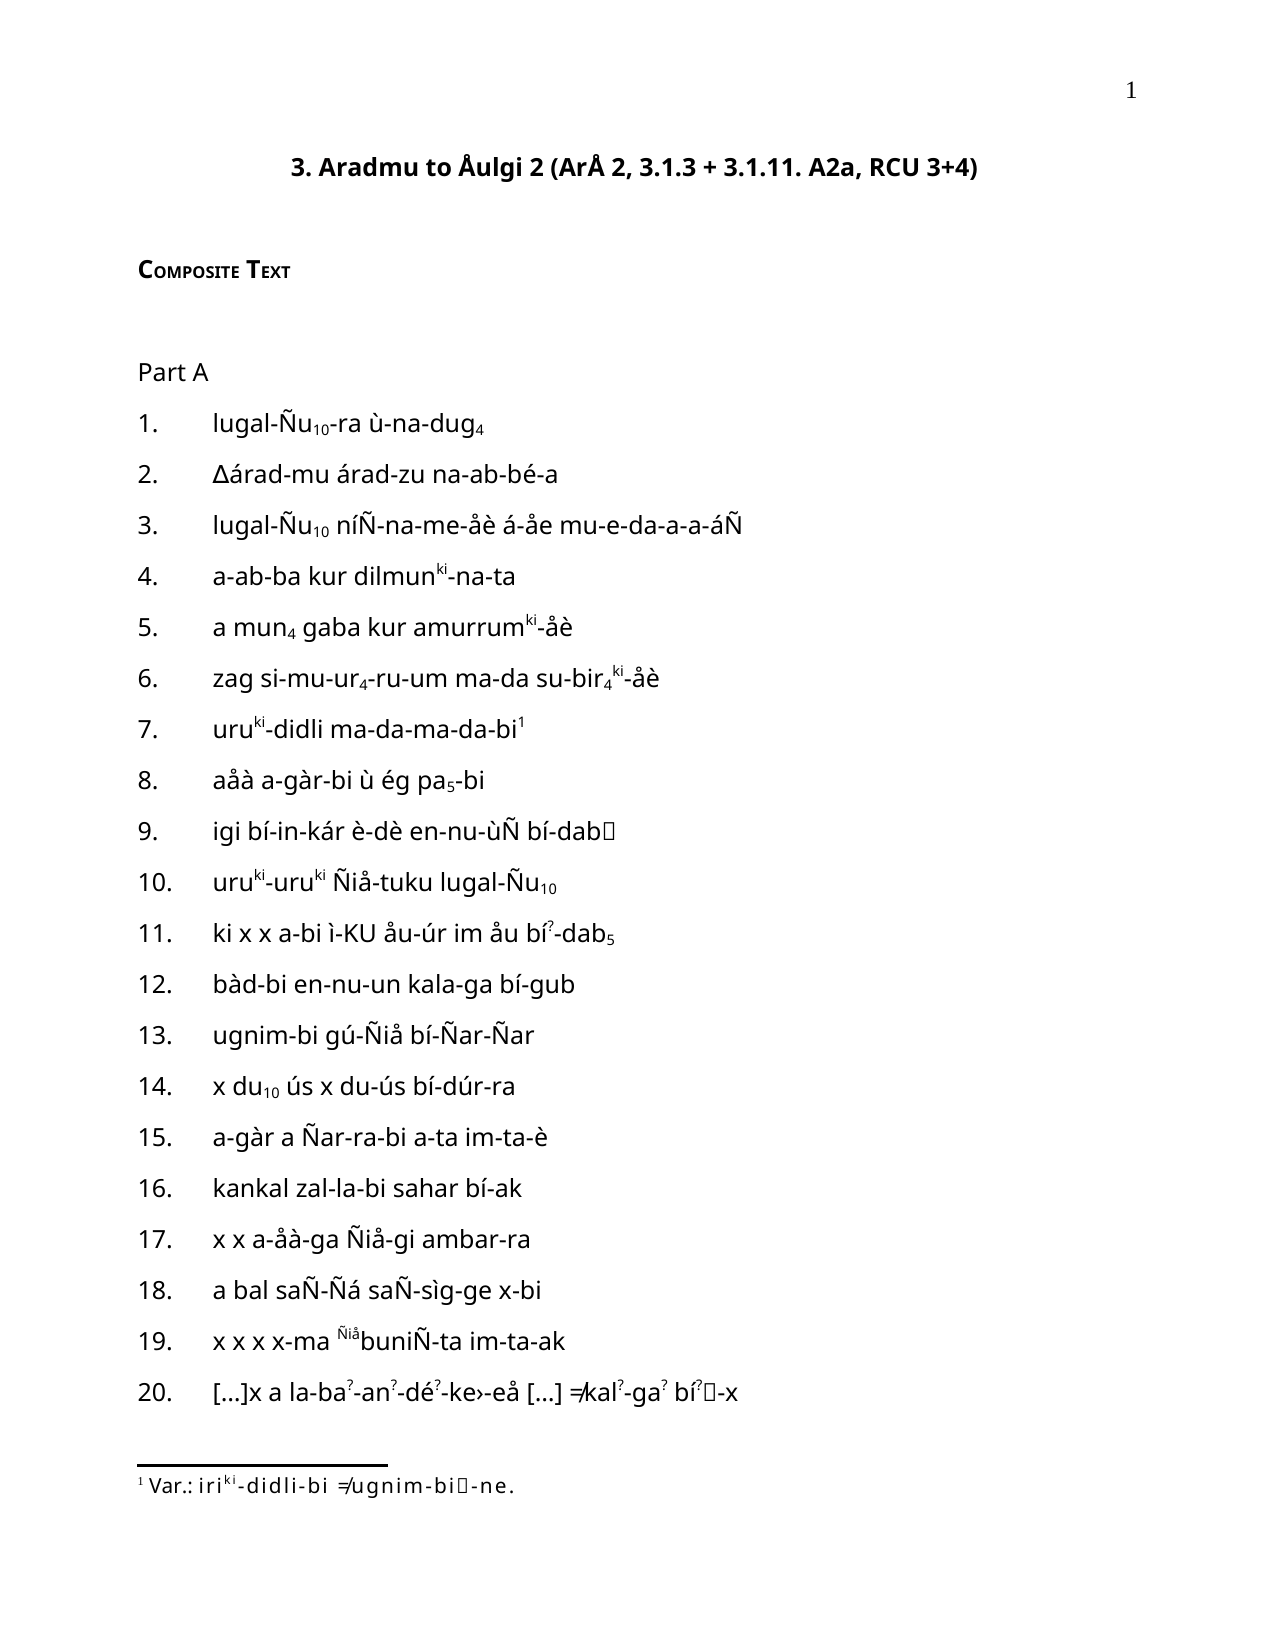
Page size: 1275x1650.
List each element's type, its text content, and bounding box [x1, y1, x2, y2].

text 11. ki x x a-bi ì-KU åu-úr im åu bí?-dab5 [137, 916, 1138, 950]
text 13. ugnim-bi gú-Ñiå bí-Ñar-Ñar [137, 1018, 1138, 1052]
text 7. uruki-didli ma-da-ma-da-bi [137, 711, 1138, 746]
text 17. x x a-åà-ga Ñiå-gi ambar-ra [137, 1222, 1138, 1256]
text 8. a­åà a-gàr-bi ù ég pa5-bi [137, 762, 1138, 797]
text 3. lugal-Ñu10 níÑ-na-me-åè á-åe mu-e-da-a-a-áÑ [137, 507, 1138, 541]
text 4. a-ab-ba kur dilmunki-na-ta [137, 558, 1138, 592]
text 6. zag si-mu-ur4-ru-um ma-da su-bir4ki-åè [137, 660, 1138, 694]
text 20. […]x a la-ba?-an?-dé?-ke›-eå […] ≠kal?-ga? bí?-x [137, 1375, 1138, 1409]
text 1. lugal-Ñu10-ra ù-na-dug4 [137, 405, 1138, 439]
text 18. a bal saÑ-Ñá saÑ-sìg-ge x-bi [137, 1273, 1138, 1307]
text 5. a mun4 gaba kur amurrumki-åè [137, 609, 1138, 643]
text 3. Aradmu to Åulgi 2 (ArÅ 2, 3.1.3 + 3.1.11. A2a, RCU 3+4) [137, 150, 1138, 184]
text 16. kankal zal-la-bi sahar bí-ak [137, 1171, 1138, 1205]
text 10. uruki-uruki Ñiå-tuku lugal-Ñu10 [137, 864, 1138, 899]
subtitle Composite Text [137, 252, 1138, 286]
text 19. x x x x-ma ÑiåbuniÑ-ta im-ta-ak [137, 1324, 1138, 1358]
text 12. bàd-bi en-nu-un kala-ga bí-gub [137, 967, 1138, 1001]
text 9. igi bí-in-kár è-dè en-nu-ùÑ bí-dab [137, 813, 1138, 848]
text Var.: iriki-didli-bi ≠ugnim-bi-ne. [137, 1472, 1138, 1500]
text 15. a-gàr a Ñar-ra-bi a-ta im-ta-è [137, 1120, 1138, 1154]
text Part A [137, 354, 1138, 388]
text 2. ∆árad-mu árad-zu na-ab-bé-a [137, 456, 1138, 490]
text 14. x du10 ús x du-ús bí-dúr-ra [137, 1069, 1138, 1103]
